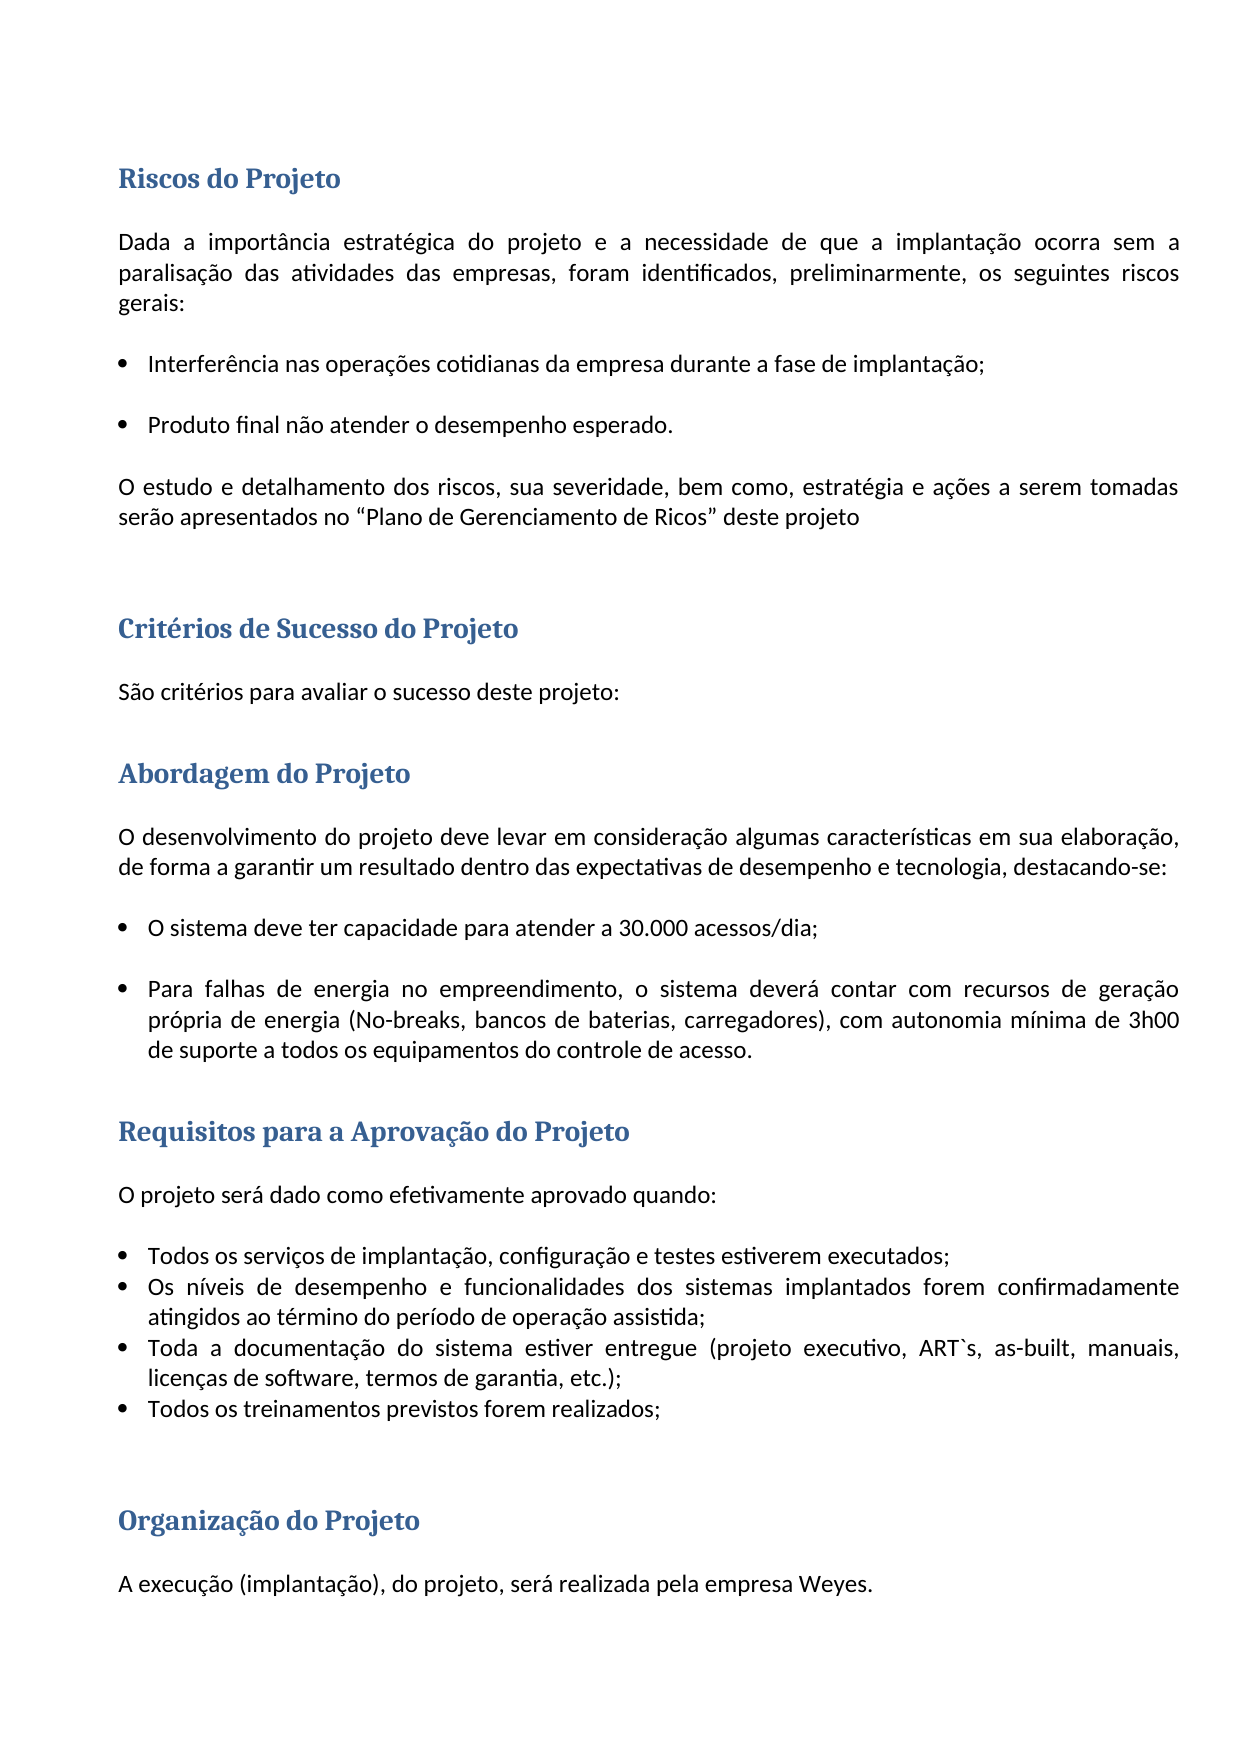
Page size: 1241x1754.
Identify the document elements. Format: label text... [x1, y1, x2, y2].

text O estudo e detalhamento dos riscos, sua severidade, bem como, estratégia e ações a serem tomadas serão apresentados no “Plano de Gerenciamento de Ricos” deste projeto [118, 471, 1181, 532]
subtitle Requisitos para a Aprovação do Projeto [118, 1115, 1181, 1148]
text O projeto será dado como efetivamente aprovado quando: [118, 1179, 1181, 1209]
subtitle Riscos do Projeto [118, 162, 1181, 196]
list Todos os serviços de implantação, configuração e testes estiverem executados; [118, 1240, 1181, 1271]
text A execução (implantação), do projeto, será realizada pela empresa Weyes. [118, 1568, 1181, 1598]
subtitle Abordagem do Projeto [118, 757, 1181, 790]
text Dada a importância estratégica do projeto e a necessidade de que a implantação ocorra sem a paralisação das atividades das empresas, foram identificados, preliminarmente, os seguintes riscos gerais: [118, 226, 1181, 318]
text São critérios para avaliar o sucesso deste projeto: [118, 676, 1181, 707]
list Os níveis de desempenho e funcionalidades dos sistemas implantados forem confirmadamente atingidos ao término do período de operação assistida; [118, 1271, 1181, 1332]
list O sistema deve ter capacidade para atender a 30.000 acessos/dia; [118, 912, 1181, 943]
text O desenvolvimento do projeto deve levar em consideração algumas características em sua elaboração, de forma a garantir um resultado dentro das expectativas de desempenho e tecnologia, destacando-se: [118, 821, 1181, 882]
subtitle Critérios de Sucesso do Projeto [118, 612, 1181, 646]
list Interferência nas operações cotidianas da empresa durante a fase de implantação; [118, 348, 1181, 379]
list Para falhas de energia no empreendimento, o sistema deverá contar com recursos de geração própria de energia (No-breaks, bancos de baterias, carregadores), com autonomia mínima de 3h00 de suporte a todos os equipamentos do controle de acesso. [118, 973, 1181, 1065]
list Produto final não atender o desempenho esperado. [118, 409, 1181, 440]
list Toda a documentação do sistema estiver entregue (projeto executivo, ART`s, as-built, manuais, licenças de software, termos de garantia, etc.); [118, 1332, 1181, 1393]
subtitle Organização do Projeto [118, 1504, 1181, 1537]
list Todos os treinamentos previstos forem realizados; [118, 1393, 1181, 1423]
